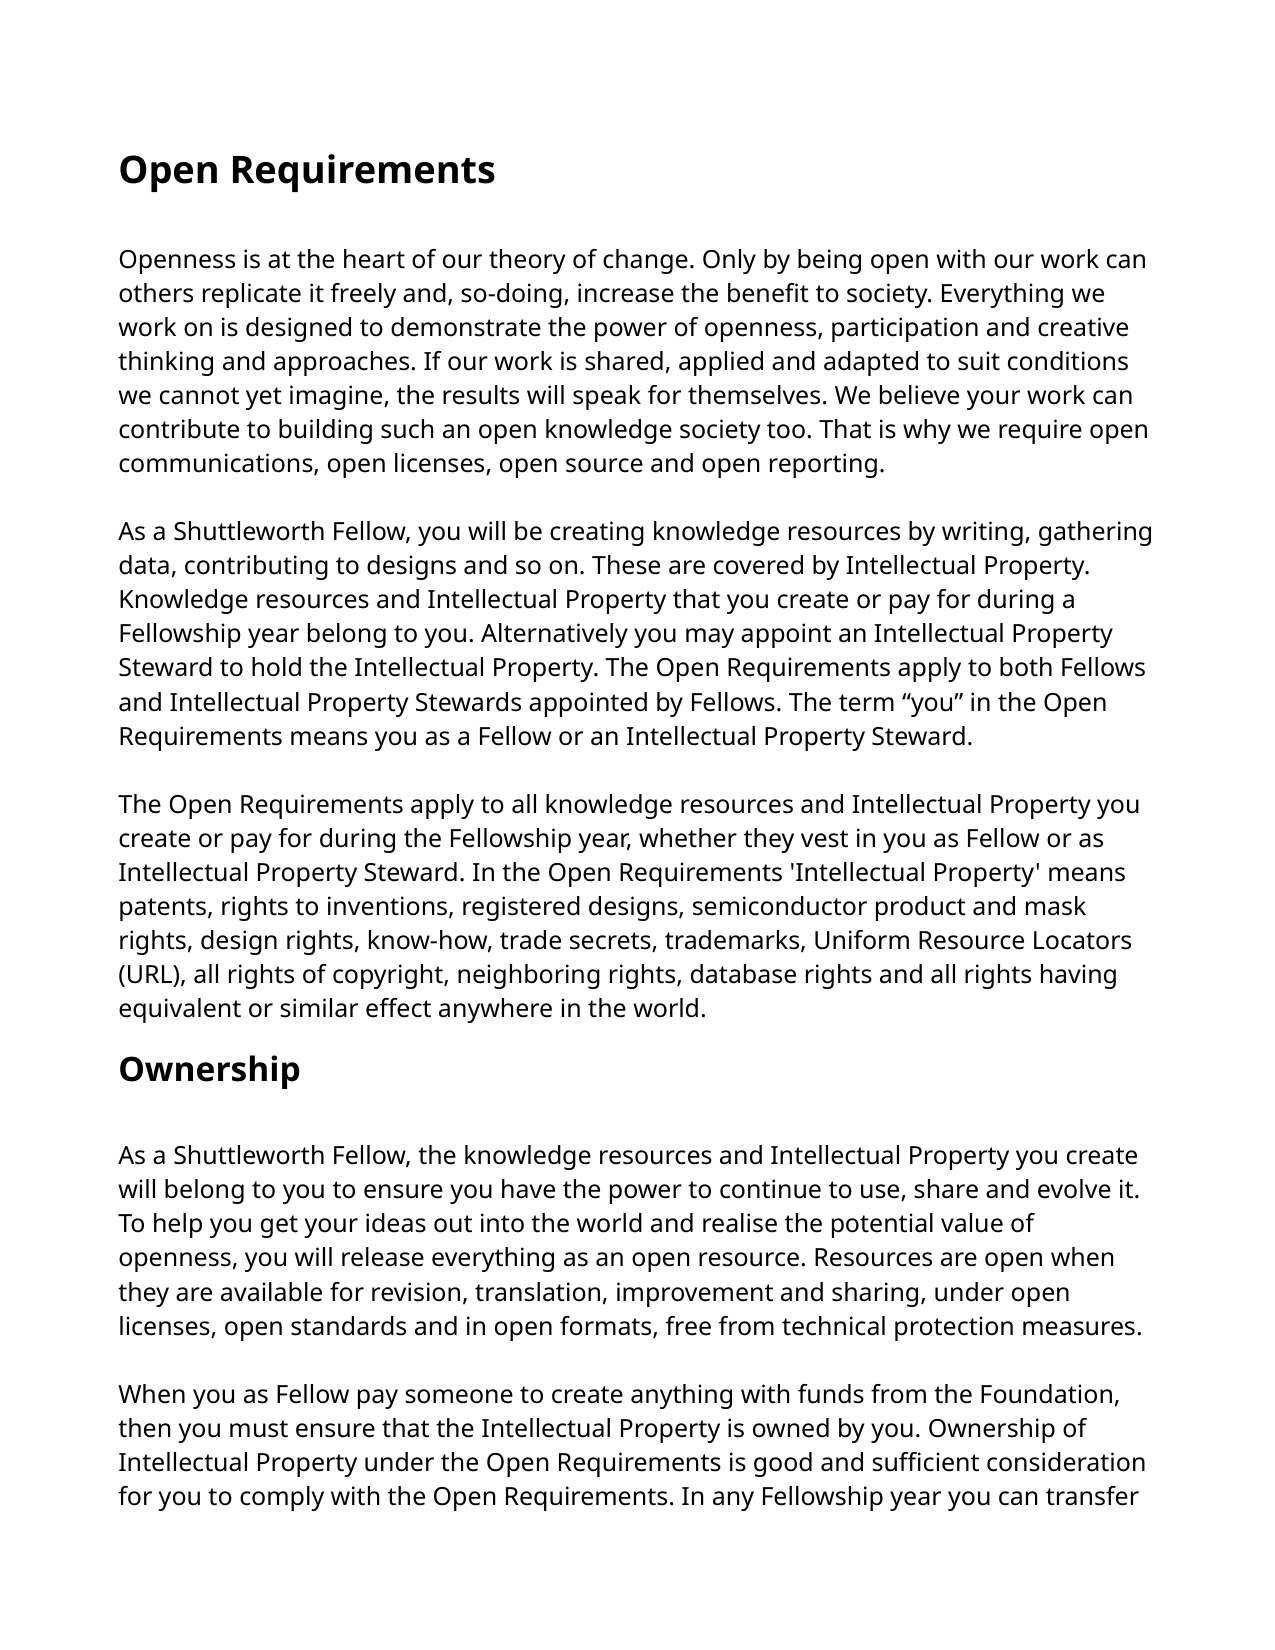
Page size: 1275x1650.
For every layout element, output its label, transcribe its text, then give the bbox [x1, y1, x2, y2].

text As a Shuttleworth Fellow, you will be creating knowledge resources by writing, gathering data, contributing to designs and so on. These are covered by Intellectual Property. Knowledge resources and Intellectual Property that you create or pay for during a Fellowship year belong to you. Alternatively you may appoint an Intellectual Property Steward to hold the Intellectual Property. The Open Requirements apply to both Fellows and Intellectual Property Stewards appointed by Fellows. The term “you” in the Open Requirements means you as a Fellow or an Intellectual Property Steward. [118, 514, 1157, 752]
text Openness is at the heart of our theory of change. Only by being open with our work can others replicate it freely and, so-doing, increase the benefit to society. Everything we work on is designed to demonstrate the power of openness, participation and creative thinking and approaches. If our work is shared, applied and adapted to suit conditions we cannot yet imagine, the results will speak for themselves. We believe your work can contribute to building such an open knowledge society too. That is why we require open communications, open licenses, open source and open reporting. [118, 241, 1157, 480]
subtitle Ownership [118, 1046, 1157, 1091]
text The Open Requirements apply to all knowledge resources and Intellectual Property you create or pay for during the Fellowship year, whether they vest in you as Fellow or as Intellectual Property Steward. In the Open Requirements 'Intellectual Property' means patents, rights to inventions, registered designs, semiconductor product and mask rights, design rights, know-how, trade secrets, trademarks, Uniform Resource Locators (URL), all rights of copyright, neighboring rights, database rights and all rights having equivalent or similar effect anywhere in the world. [118, 786, 1157, 1025]
text As a Shuttleworth Fellow, the knowledge resources and Intellectual Property you create will belong to you to ensure you have the power to continue to use, share and evolve it. To help you get your ideas out into the world and realise the potential value of openness, you will release everything as an open resource. Resources are open when they are available for revision, translation, improvement and sharing, under open licenses, open standards and in open formats, free from technical protection measures. [118, 1138, 1157, 1342]
subtitle Open Requirements [118, 143, 1157, 195]
text When you as Fellow pay someone to create anything with funds from the Foundation, then you must ensure that the Intellectual Property is owned by you. Ownership of Intellectual Property under the Open Requirements is good and sufficient consideration for you to comply with the Open Requirements. In any Fellowship year you can transfer [118, 1376, 1157, 1513]
